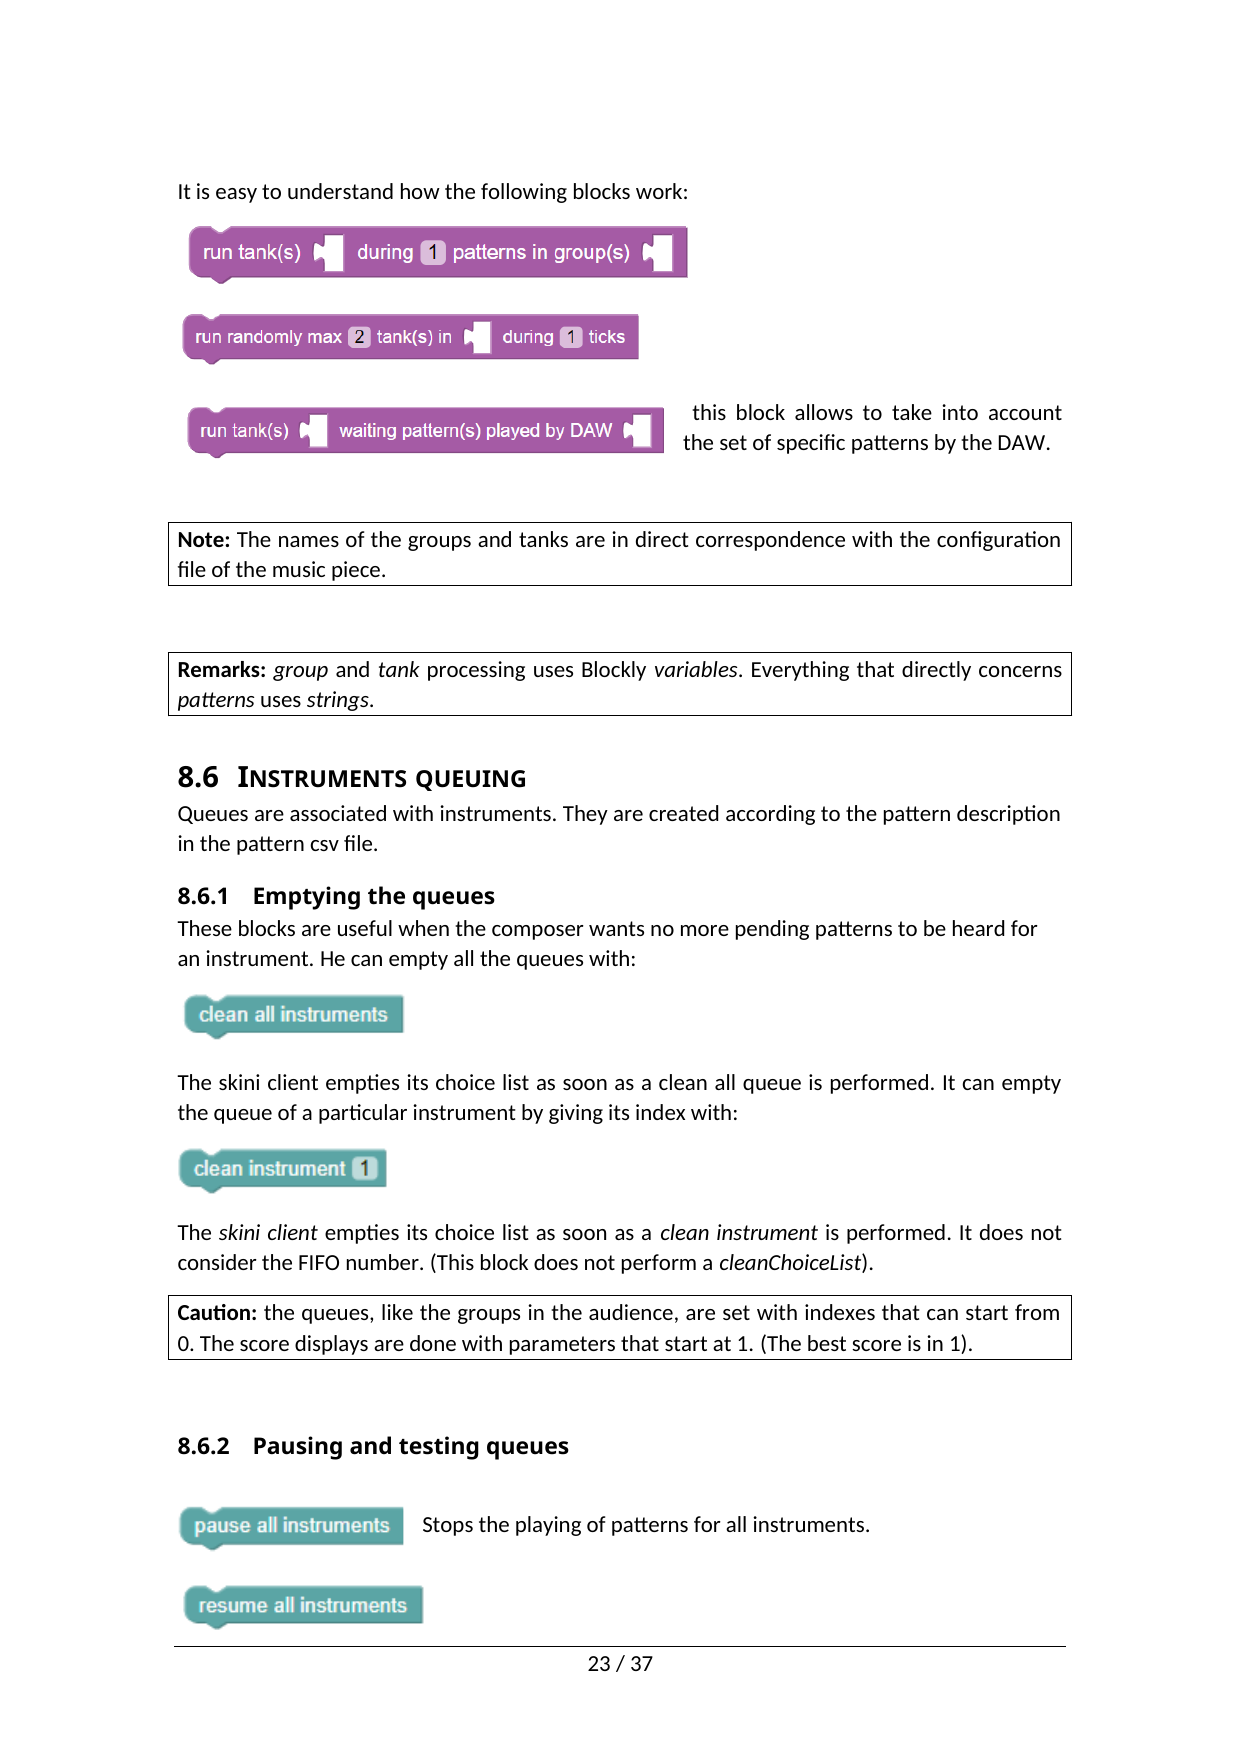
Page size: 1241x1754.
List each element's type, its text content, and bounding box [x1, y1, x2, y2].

subtitle Instruments queuing [177, 756, 1063, 796]
text It is easy to understand how the following blocks work: [177, 177, 1063, 205]
picture [176, 1501, 404, 1557]
subtitle Emptying the queues [177, 880, 1063, 911]
subtitle Pausing and testing queues [177, 1430, 1063, 1461]
text The skini client empties its choice list as soon as a clean instrument is performed. It does not consider the FIFO number. (This block does not perform a cleanChoiceList). [177, 1218, 1063, 1276]
text These blocks are useful when the composer wants no more pending patterns to be heard for an instrument. He can empty all the queues with: [177, 914, 1063, 972]
picture [177, 307, 639, 379]
text Remarks: group and tank processing uses Blockly variables. Everything that directly concerns patterns uses strings. [169, 653, 1071, 715]
text Stops the playing of patterns for all instruments. [404, 1510, 1063, 1538]
text Note: The names of the groups and tanks are in direct correspondence with the configuration file of the music piece. [169, 523, 1071, 585]
text Caution: the queues, like the groups in the audience, are set with indexes that can start from 0. The score displays are done with parameters that start at 1. (The best score is in 1). [169, 1296, 1071, 1359]
picture [177, 224, 693, 289]
picture [176, 397, 667, 460]
text this block allows to take into account the set of specific patterns by the DAW. [667, 398, 1063, 456]
picture [177, 1144, 393, 1200]
text The skini client empties its choice list as soon as a clean all queue is performed. It can empty the queue of a particular instrument by giving its index with: [177, 1068, 1063, 1126]
picture [182, 1578, 427, 1638]
text Queues are associated with instruments. They are created according to the pattern description in the pattern csv file. [177, 799, 1063, 857]
picture [177, 991, 410, 1049]
